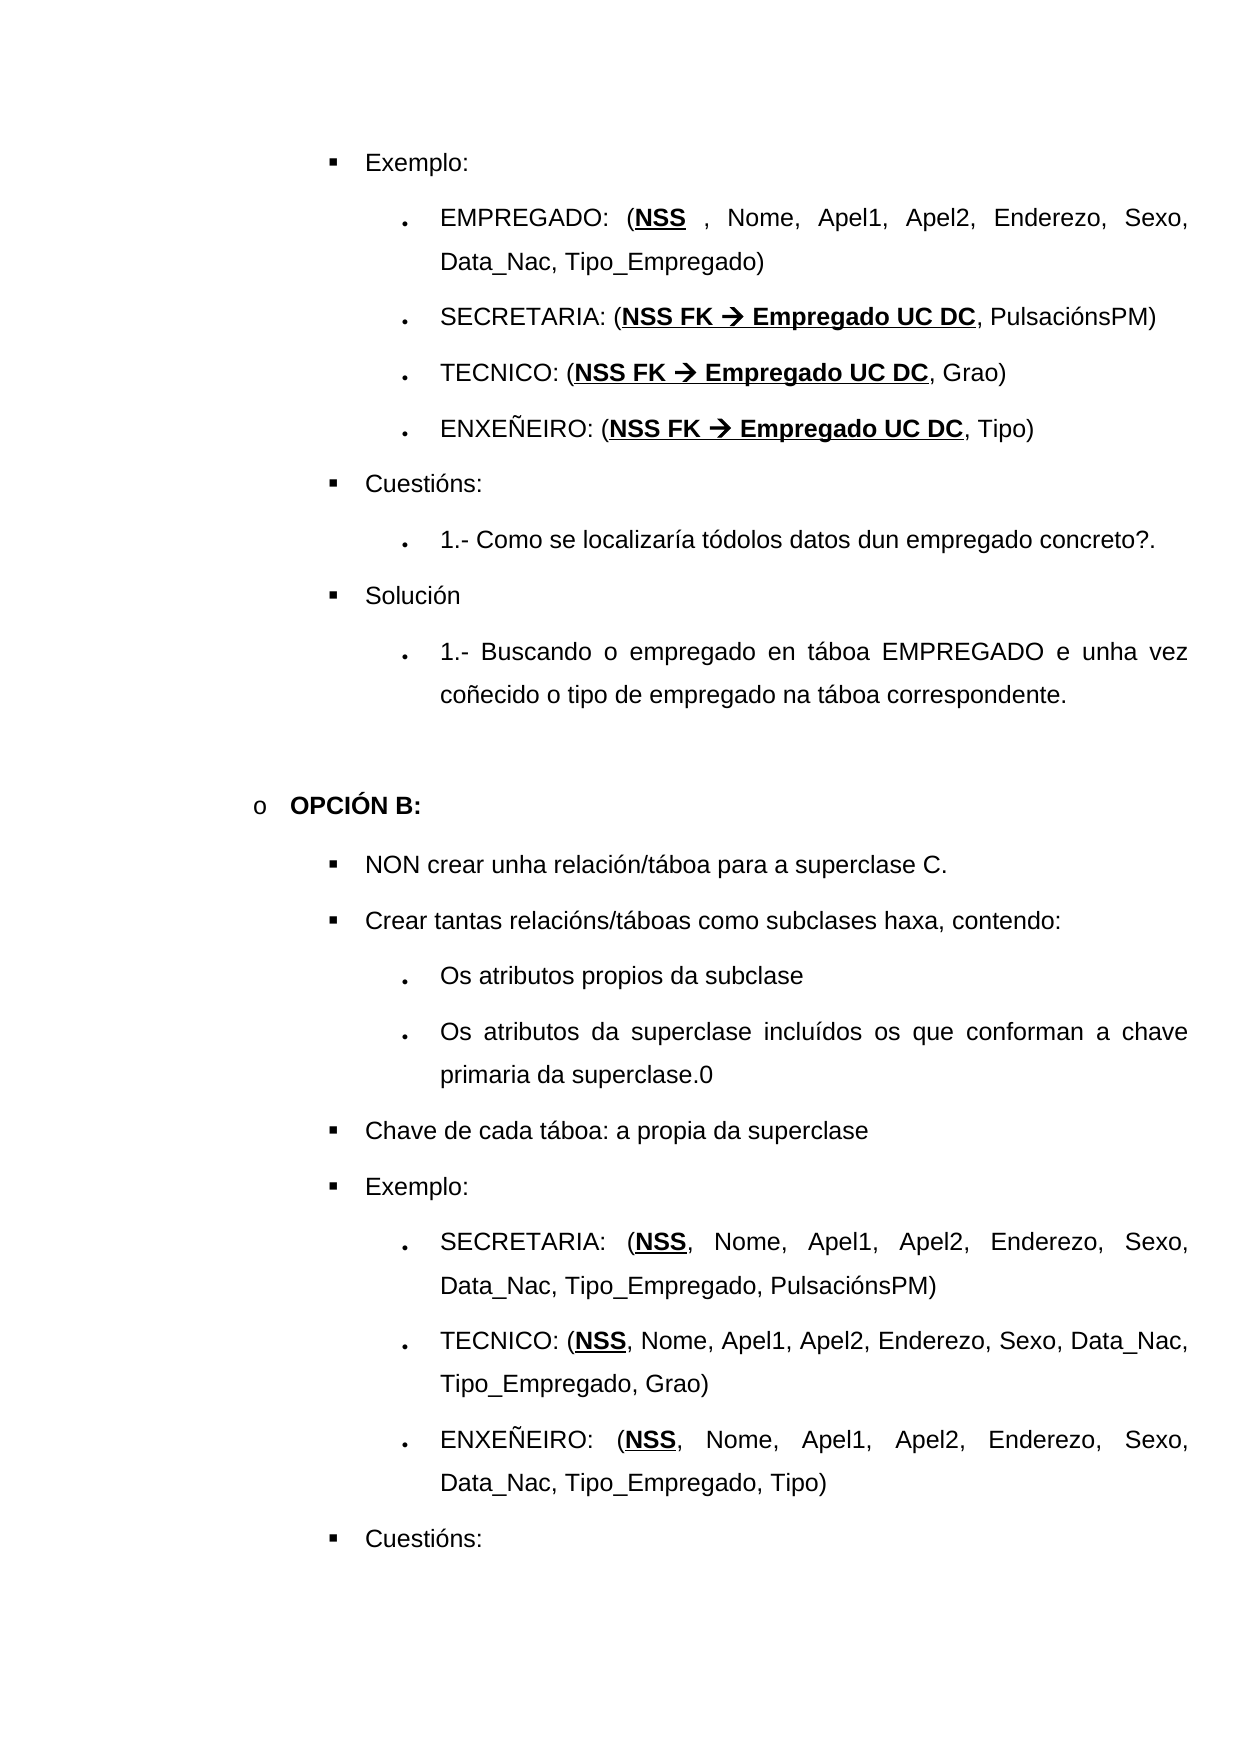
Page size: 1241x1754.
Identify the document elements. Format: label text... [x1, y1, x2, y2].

list SECRETARIA: (NSS, Nome, Apel1, Apel2, Enderezo, Sexo, Data_Nac, Tipo_Empregado, PulsaciónsPM) [402, 1227, 1190, 1299]
list Solución [327, 581, 1190, 610]
list NON crear unha relación/táboa para a superclase C. [327, 850, 1190, 879]
list 1.- Buscando o empregado en táboa EMPREGADO e unha vez coñecido o tipo de empregado na táboa correspondente. [402, 637, 1190, 708]
list 1.- Como se localizaría tódolos datos dun empregado concreto?. [402, 525, 1190, 554]
list Os atributos da superclase incluídos os que conforman a chave primaria da superclase.0 [402, 1017, 1190, 1089]
list SECRETARIA: (NSS FK  Empregado UC DC, PulsaciónsPM) [402, 302, 1190, 331]
list ENXEÑEIRO: (NSS, Nome, Apel1, Apel2, Enderezo, Sexo, Data_Nac, Tipo_Empregado, Tipo) [402, 1425, 1190, 1497]
list TECNICO: (NSS, Nome, Apel1, Apel2, Enderezo, Sexo, Data_Nac, Tipo_Empregado, Grao) [402, 1326, 1190, 1398]
list EMPREGADO: (NSS , Nome, Apel1, Apel2, Enderezo, Sexo, Data_Nac, Tipo_Empregado) [402, 203, 1190, 275]
list TECNICO: (NSS FK  Empregado UC DC, Grao) [402, 358, 1190, 387]
list Crear tantas relacións/táboas como subclases haxa, contendo: [327, 906, 1190, 934]
list ENXEÑEIRO: (NSS FK  Empregado UC DC, Tipo) [402, 414, 1190, 442]
list Os atributos propios da subclase [402, 961, 1190, 990]
list Exemplo: [327, 148, 1190, 176]
list Exemplo: [327, 1172, 1190, 1201]
list OPCIÓN B: [252, 791, 1190, 822]
list Chave de cada táboa: a propia da superclase [327, 1116, 1190, 1145]
list Cuestións: [327, 1524, 1190, 1553]
list Cuestións: [327, 469, 1190, 498]
